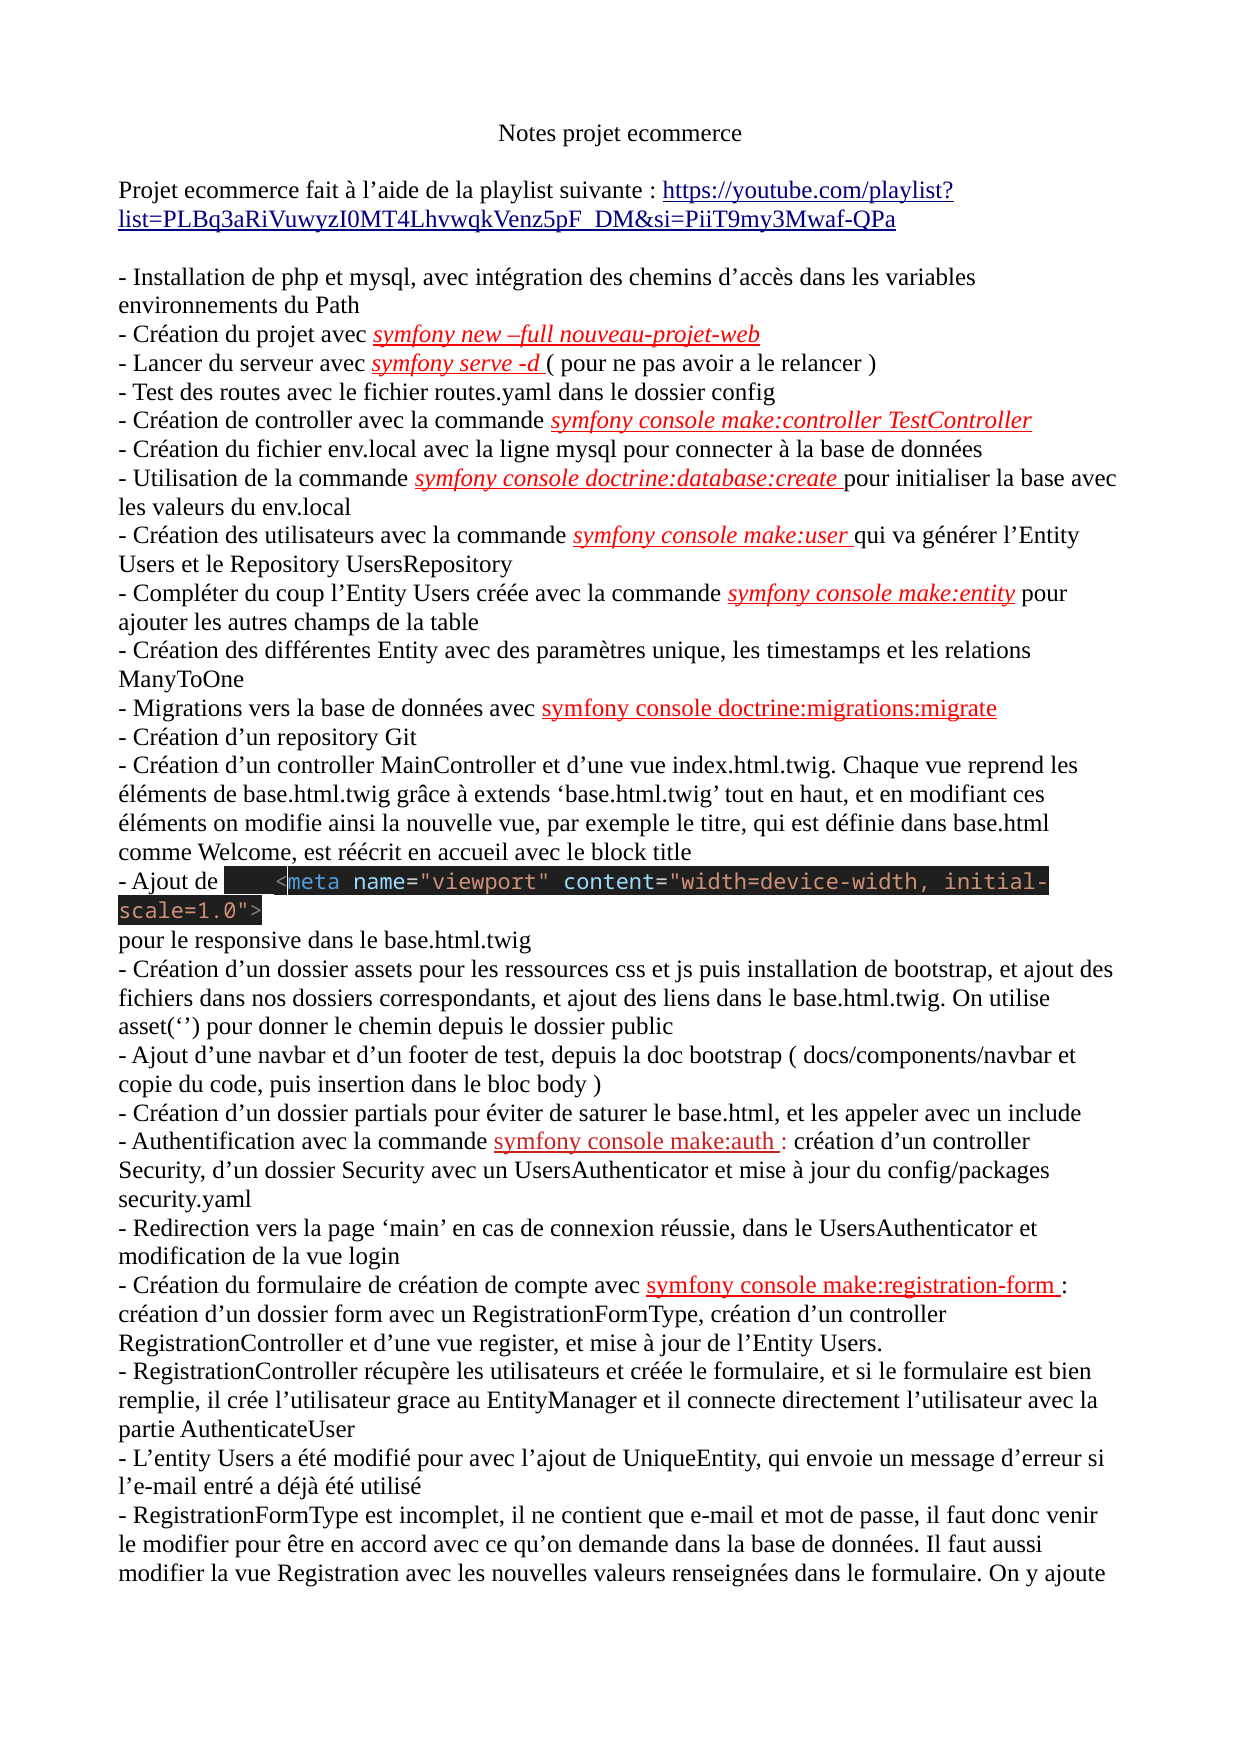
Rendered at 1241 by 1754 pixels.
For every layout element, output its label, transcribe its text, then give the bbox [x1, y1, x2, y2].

text - Création de controller avec la commande symfony console make:controller TestController [118, 406, 1122, 434]
text - Création d’un repository Git [118, 722, 1122, 751]
text - Ajout d’une navbar et d’un footer de test, depuis la doc bootstrap ( docs/components/navbar et copie du code, puis insertion dans le bloc body ) [118, 1040, 1122, 1098]
text Projet ecommerce fait à l’aide de la playlist suivante : https://youtube.com/playlist?list=PLBq3aRiVuwyzI0MT4LhvwqkVenz5pF_DM&si=PiiT9my3Mwaf-QPa [118, 176, 1122, 233]
text - L’entity Users a été modifié pour avec l’ajout de UniqueEntity, qui envoie un message d’erreur si l’e-mail entré a déjà été utilisé [118, 1443, 1122, 1500]
text - Migrations vers la base de données avec symfony console doctrine:migrations:migrate [118, 693, 1122, 722]
text - Création d’un dossier partials pour éviter de saturer le base.html, et les appeler avec un include [118, 1098, 1122, 1126]
text - Authentification avec la commande symfony console make:auth : création d’un controller Security, d’un dossier Security avec un UsersAuthenticator et mise à jour du config/packages security.yaml [118, 1126, 1122, 1213]
text - Utilisation de la commande symfony console doctrine:database:create pour initialiser la base avec les valeurs du env.local [118, 463, 1122, 521]
text - Création du projet avec symfony new –full nouveau-projet-web [118, 319, 1122, 348]
text - Création des différentes Entity avec des paramètres unique, les timestamps et les relations ManyToOne [118, 636, 1122, 693]
text pour le responsive dans le base.html.twig [118, 925, 1122, 954]
text - Ajout de <meta name="viewport" content="width=device-width, initial-scale=1.0"> [118, 866, 1122, 925]
text Notes projet ecommerce [118, 118, 1122, 147]
text - Création d’un dossier assets pour les ressources css et js puis installation de bootstrap, et ajout des fichiers dans nos dossiers correspondants, et ajout des liens dans le base.html.twig. On utilise asset(‘’) pour donner le chemin depuis le dossier public [118, 954, 1122, 1040]
text - Redirection vers la page ‘main’ en cas de connexion réussie, dans le UsersAuthenticator et modification de la vue login [118, 1213, 1122, 1270]
text - Création des utilisateurs avec la commande symfony console make:user qui va générer l’Entity Users et le Repository UsersRepository [118, 521, 1122, 578]
text - Lancer du serveur avec symfony serve -d ( pour ne pas avoir a le relancer ) [118, 348, 1122, 377]
text - Création du formulaire de création de compte avec symfony console make:registration-form : création d’un dossier form avec un RegistrationFormType, création d’un controller RegistrationController et d’une vue register, et mise à jour de l’Entity Users. [118, 1270, 1122, 1356]
text - Test des routes avec le fichier routes.yaml dans le dossier config [118, 377, 1122, 406]
text - Création d’un controller MainController et d’une vue index.html.twig. Chaque vue reprend les éléments de base.html.twig grâce à extends ‘base.html.twig’ tout en haut, et en modifiant ces éléments on modifie ainsi la nouvelle vue, par exemple le titre, qui est définie dans base.html comme Welcome, est réécrit en accueil avec le block title [118, 751, 1122, 866]
text - Compléter du coup l’Entity Users créée avec la commande symfony console make:entity pour ajouter les autres champs de la table [118, 578, 1122, 636]
text - Création du fichier env.local avec la ligne mysql pour connecter à la base de données [118, 434, 1122, 463]
text - Installation de php et mysql, avec intégration des chemins d’accès dans les variables environnements du Path [118, 262, 1122, 319]
text - RegistrationFormType est incomplet, il ne contient que e-mail et mot de passe, il faut donc venir le modifier pour être en accord avec ce qu’on demande dans la base de données. Il faut aussi modifier la vue Registration avec les nouvelles valeurs renseignées dans le formulaire. On y ajoute [118, 1500, 1122, 1586]
text - RegistrationController récupère les utilisateurs et créée le formulaire, et si le formulaire est bien remplie, il crée l’utilisateur grace au EntityManager et il connecte directement l’utilisateur avec la partie AuthenticateUser [118, 1356, 1122, 1443]
